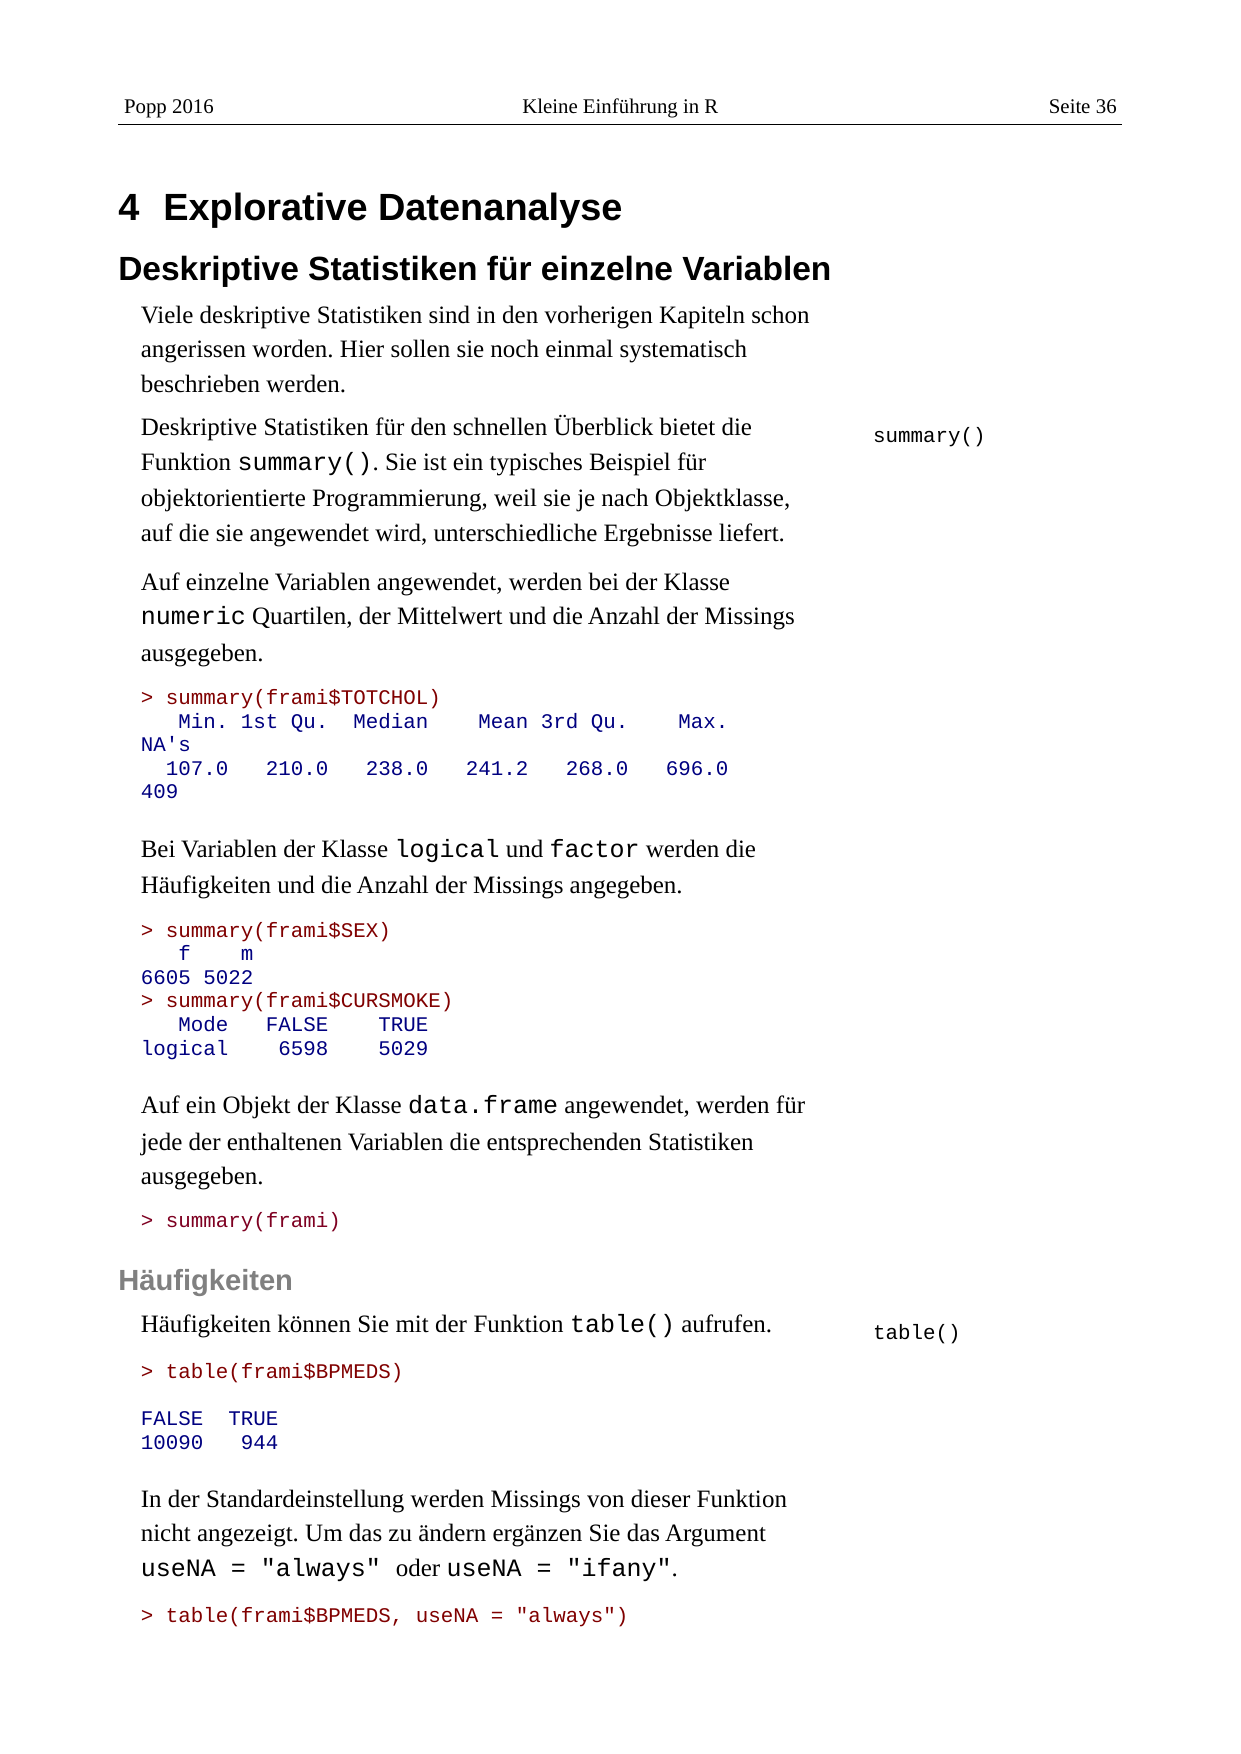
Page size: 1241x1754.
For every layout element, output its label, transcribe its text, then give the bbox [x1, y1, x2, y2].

table_header table() [855, 1309, 1123, 1628]
subtitle Explorative Datenanalyse [118, 184, 1122, 228]
table_header [855, 300, 1123, 412]
table_header Viele deskriptive Statistiken sind in den vorherigen Kapiteln schon angerissen worden. Hier sollen sie noch einmal systematisch beschrieben werden. [141, 300, 855, 412]
table_cell summary() [855, 412, 1123, 1248]
subtitle Häufigkeiten [118, 1263, 1122, 1297]
table_header Häufigkeiten können Sie mit der Funktion table() aufrufen. > table(frami$BPMEDS) FALSE TRUE 10090 944 In der Standardeinstellung werden Missings von dieser Funktion nicht angezeigt. Um das zu ändern ergänzen Sie das Argument useNA = "always" oder useNA = "ifany". > table(frami$BPMEDS, useNA = "always") [141, 1309, 855, 1628]
subtitle Deskriptive Statistiken für einzelne Variablen [118, 249, 1122, 287]
table_cell Deskriptive Statistiken für den schnellen Überblick bietet die Funktion summary(). Sie ist ein typisches Beispiel für objektorientierte Programmierung, weil sie je nach Objektklasse, auf die sie angewendet wird, unterschiedliche Ergebnisse liefert. Auf einzelne Variablen angewendet, werden bei der Klasse numeric Quartilen, der Mittelwert und die Anzahl der Missings ausgegeben. > summary(frami$TOTCHOL) Min. 1st Qu. Median Mean 3rd Qu. Max. NA's 107.0 210.0 238.0 241.2 268.0 696.0 409 Bei Variablen der Klasse logical und factor werden die Häufigkeiten und die Anzahl der Missings angegeben. > summary(frami$SEX) f m 6605 5022 > summary(frami$CURSMOKE) Mode FALSE TRUE logical 6598 5029 Auf ein Objekt der Klasse data.frame angewendet, werden für jede der enthaltenen Variablen die entsprechenden Statistiken ausgegeben. > summary(frami) [141, 412, 855, 1248]
